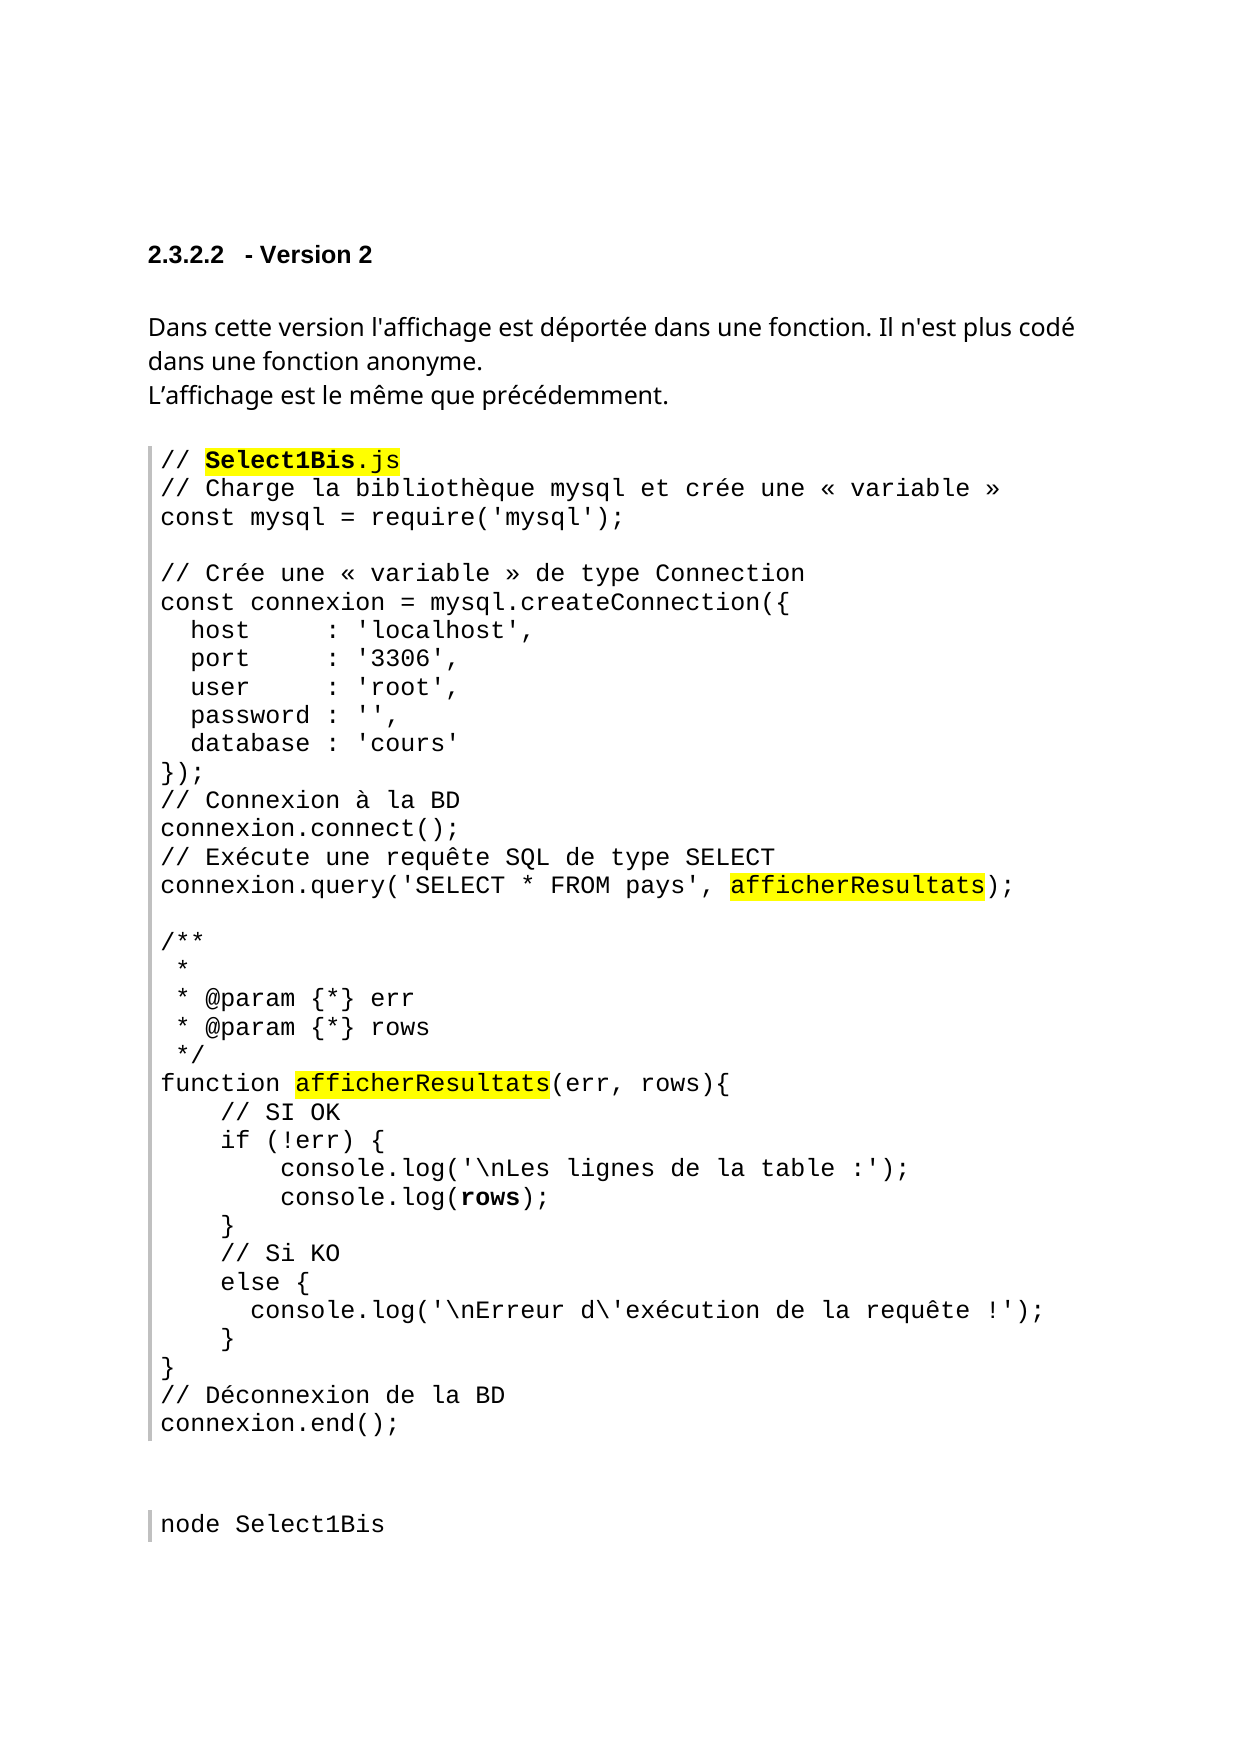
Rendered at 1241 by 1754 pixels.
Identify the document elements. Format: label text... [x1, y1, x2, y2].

text Dans cette version l'affichage est déportée dans une fonction. Il n'est plus codé dans une fonction anonyme. [148, 309, 1092, 377]
text // Si KO [152, 1241, 1092, 1269]
text // Select1Bis.js [152, 446, 1092, 476]
text console.log(rows); [152, 1184, 1092, 1213]
text */ [152, 1043, 1092, 1071]
text if (!err) { [152, 1128, 1092, 1156]
text node Select1Bis [148, 1509, 1092, 1542]
text }); [152, 759, 1092, 788]
text connexion.query('SELECT * FROM pays', afficherResultats); [152, 873, 1092, 901]
text function afficherResultats(err, rows){ [152, 1071, 1092, 1099]
text * [152, 958, 1092, 986]
text } [152, 1326, 1092, 1354]
text password : '', [152, 703, 1092, 731]
text console.log('\nLes lignes de la table :'); [152, 1156, 1092, 1184]
text port : '3306', [152, 646, 1092, 674]
text } [152, 1354, 1092, 1383]
text L’affichage est le même que précédemment. [148, 377, 1092, 412]
text // Connexion à la BD [152, 788, 1092, 816]
text database : 'cours' [152, 731, 1092, 759]
text const mysql = require('mysql'); [152, 504, 1092, 533]
text const connexion = mysql.createConnection({ [152, 589, 1092, 618]
text connexion.end(); [152, 1411, 1092, 1441]
text // Charge la bibliothèque mysql et crée une « variable » [152, 476, 1092, 504]
text // Exécute une requête SQL de type SELECT [152, 844, 1092, 873]
text // Crée une « variable » de type Connection [152, 561, 1092, 589]
text /** [152, 929, 1092, 958]
text * @param {*} rows [152, 1014, 1092, 1043]
text * @param {*} err [152, 986, 1092, 1014]
text // Déconnexion de la BD [152, 1383, 1092, 1411]
text host : 'localhost', [152, 618, 1092, 646]
text user : 'root', [152, 674, 1092, 703]
subtitle - Version 2 [148, 240, 1092, 269]
text console.log('\nErreur d\'exécution de la requête !'); [152, 1298, 1092, 1326]
text connexion.connect(); [152, 816, 1092, 844]
text } [152, 1213, 1092, 1241]
text else { [152, 1269, 1092, 1298]
text // SI OK [152, 1099, 1092, 1128]
